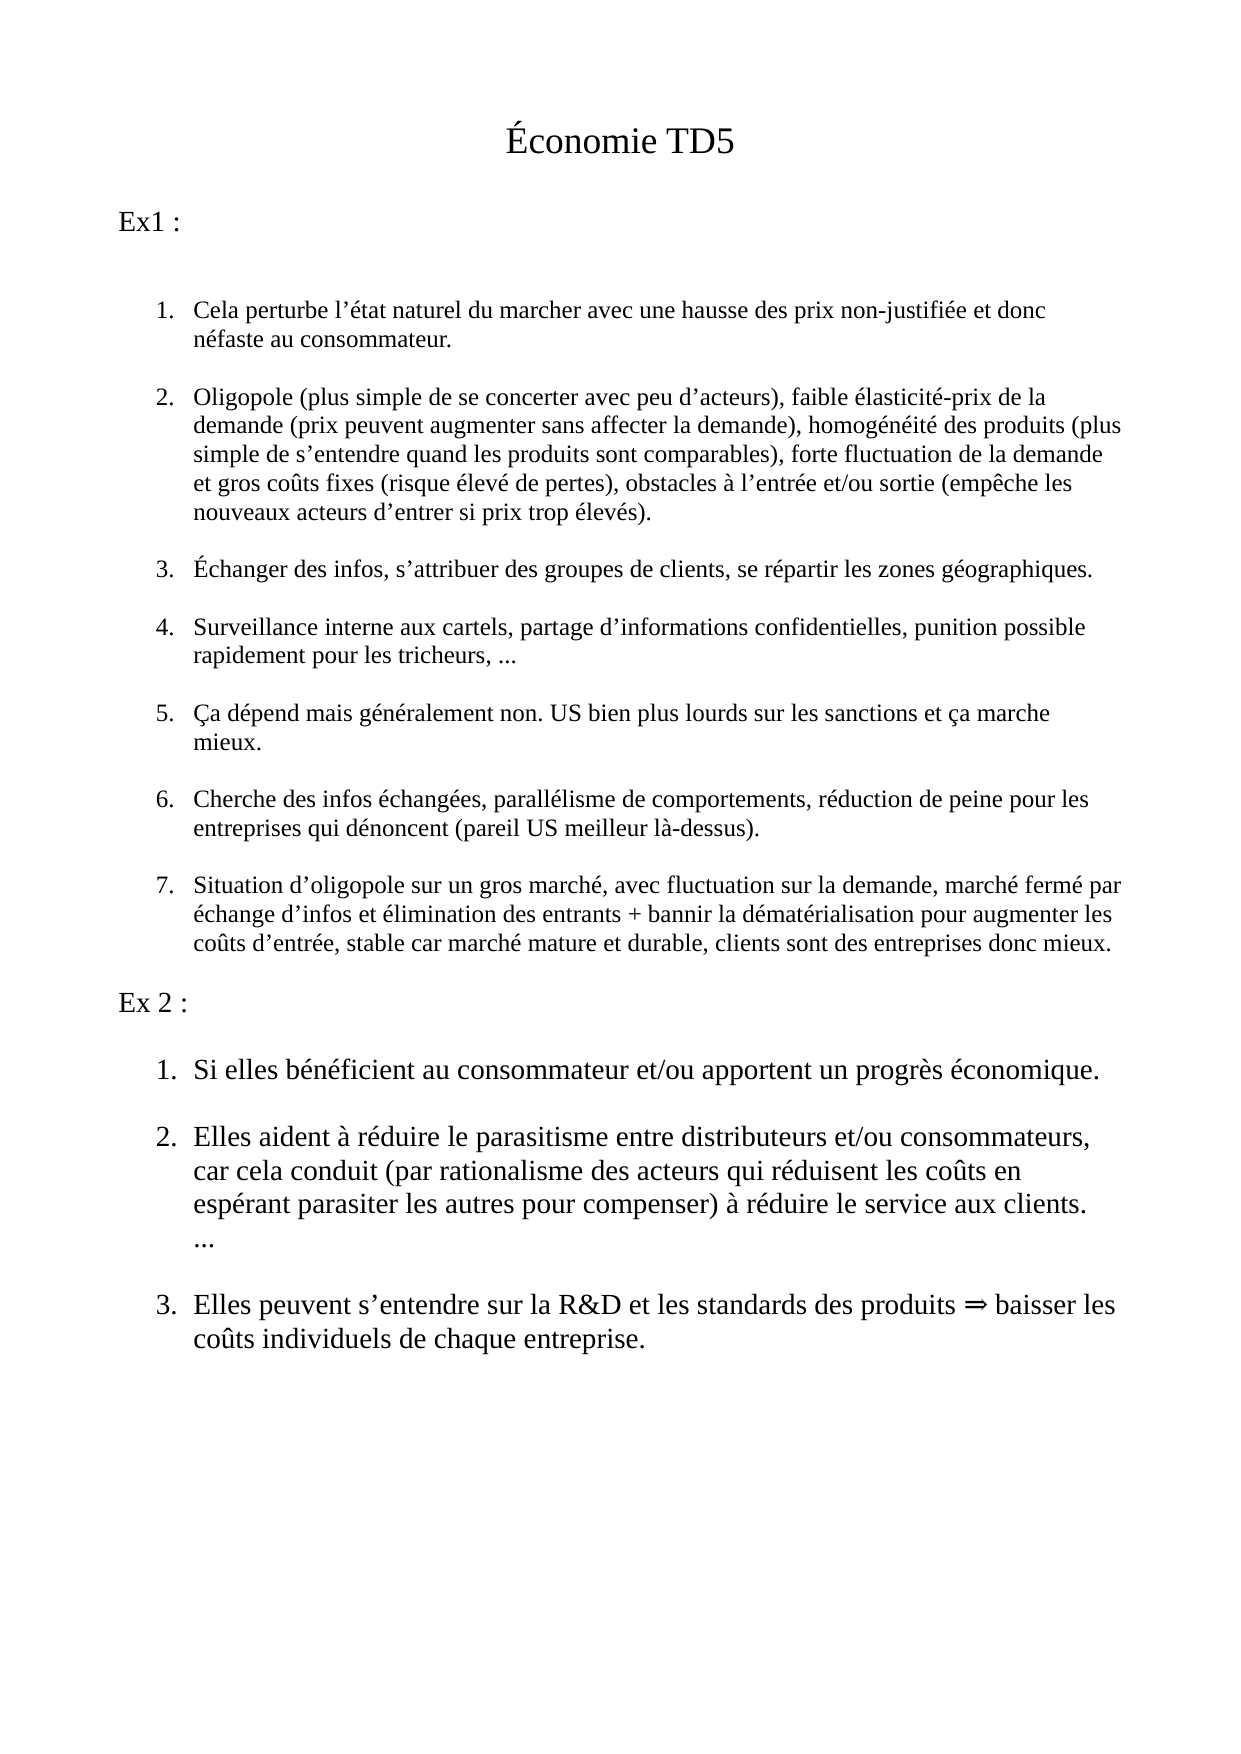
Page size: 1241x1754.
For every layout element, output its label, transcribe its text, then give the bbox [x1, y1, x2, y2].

list Cherche des infos échangées, parallélisme de comportements, réduction de peine pour les entreprises qui dénoncent (pareil US meilleur là-dessus). [156, 784, 1122, 842]
list Surveillance interne aux cartels, partage d’informations confidentielles, punition possible rapidement pour les tricheurs, ... [156, 612, 1122, 669]
text Économie TD5 [118, 118, 1122, 161]
text Ex 2 : [118, 985, 1122, 1019]
list Situation d’oligopole sur un gros marché, avec fluctuation sur la demande, marché fermé par échange d’infos et élimination des entrants + bannir la dématérialisation pour augmenter les coûts d’entrée, stable car marché mature et durable, clients sont des entreprises donc mieux. [156, 870, 1122, 957]
list Elles aident à réduire le parasitisme entre distributeurs et/ou consommateurs, car cela conduit (par rationalisme des acteurs qui réduisent les coûts en espérant parasiter les autres pour compenser) à réduire le service aux clients. [156, 1119, 1122, 1220]
text Ex1 : [118, 204, 1122, 238]
list Ça dépend mais généralement non. US bien plus lourds sur les sanctions et ça marche mieux. [156, 698, 1122, 755]
list Cela perturbe l’état naturel du marcher avec une hausse des prix non-justifiée et donc néfaste au consommateur. [156, 295, 1122, 353]
list Elles peuvent s’entendre sur la R&D et les standards des produits ⇒ baisser les coûts individuels de chaque entreprise. [156, 1287, 1122, 1354]
list Échanger des infos, s’attribuer des groupes de clients, se répartir les zones géographiques. [156, 554, 1122, 583]
list Si elles bénéficient au consommateur et/ou apportent un progrès économique. [156, 1052, 1122, 1086]
list Oligopole (plus simple de se concerter avec peu d’acteurs), faible élasticité-prix de la demande (prix peuvent augmenter sans affecter la demande), homogénéité des produits (plus simple de s’entendre quand les produits sont comparables), forte fluctuation de la demande et gros coûts fixes (risque élevé de pertes), obstacles à l’entrée et/ou sortie (empêche les nouveaux acteurs d’entrer si prix trop élevés). [156, 382, 1122, 525]
list ... [156, 1220, 1122, 1254]
